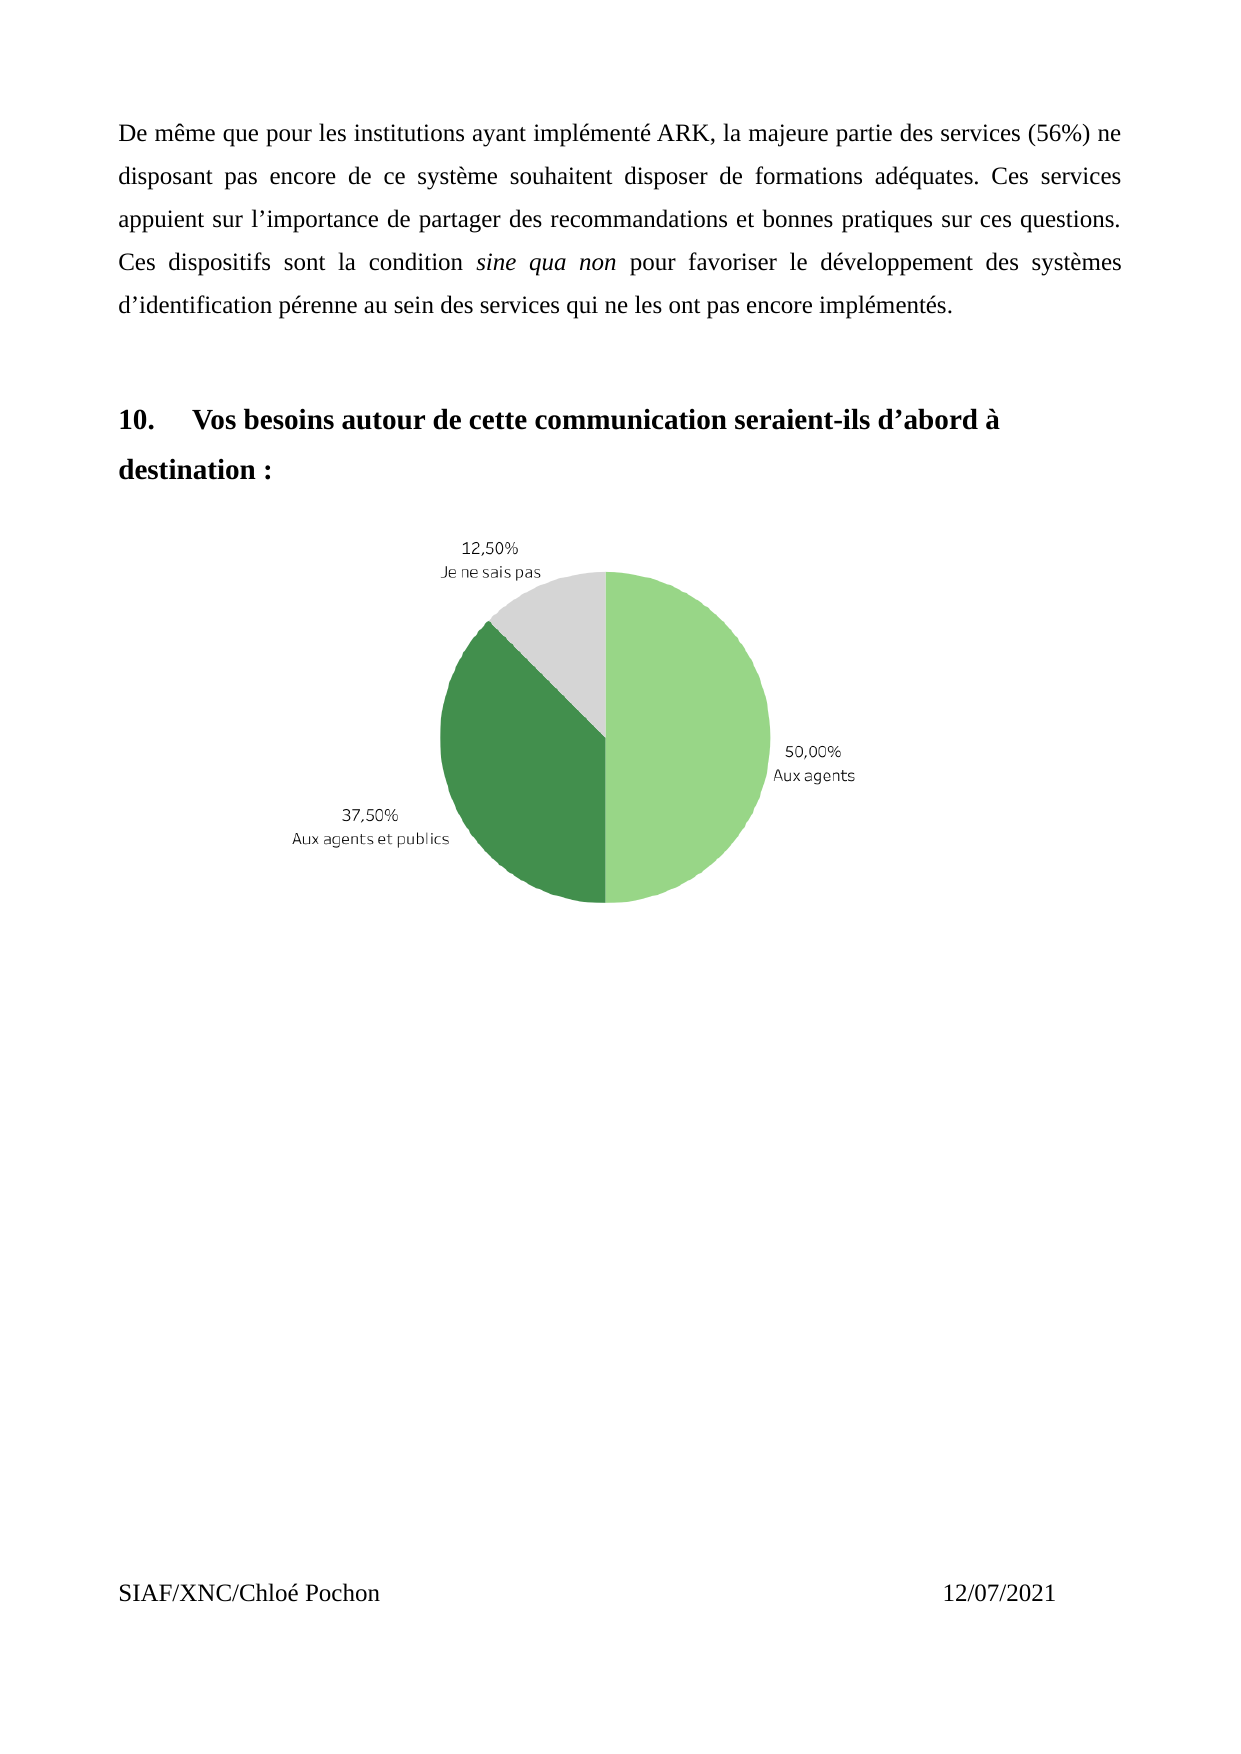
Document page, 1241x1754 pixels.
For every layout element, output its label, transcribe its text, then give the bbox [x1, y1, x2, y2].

text De même que pour les institutions ayant implémenté ARK, la majeure partie des services (56%) ne disposant pas encore de ce système souhaitent disposer de formations adéquates. Ces services appuient sur l’importance de partager des recommandations et bonnes pratiques sur ces questions. Ces dispositifs sont la condition sine qua non pour favoriser le développement des systèmes d’identification pérenne au sein des services qui ne les ont pas encore implémentés. [118, 118, 1122, 319]
subtitle 10. Vos besoins autour de cette communication seraient-ils d’abord à destination : [118, 402, 1122, 486]
picture [281, 513, 883, 924]
